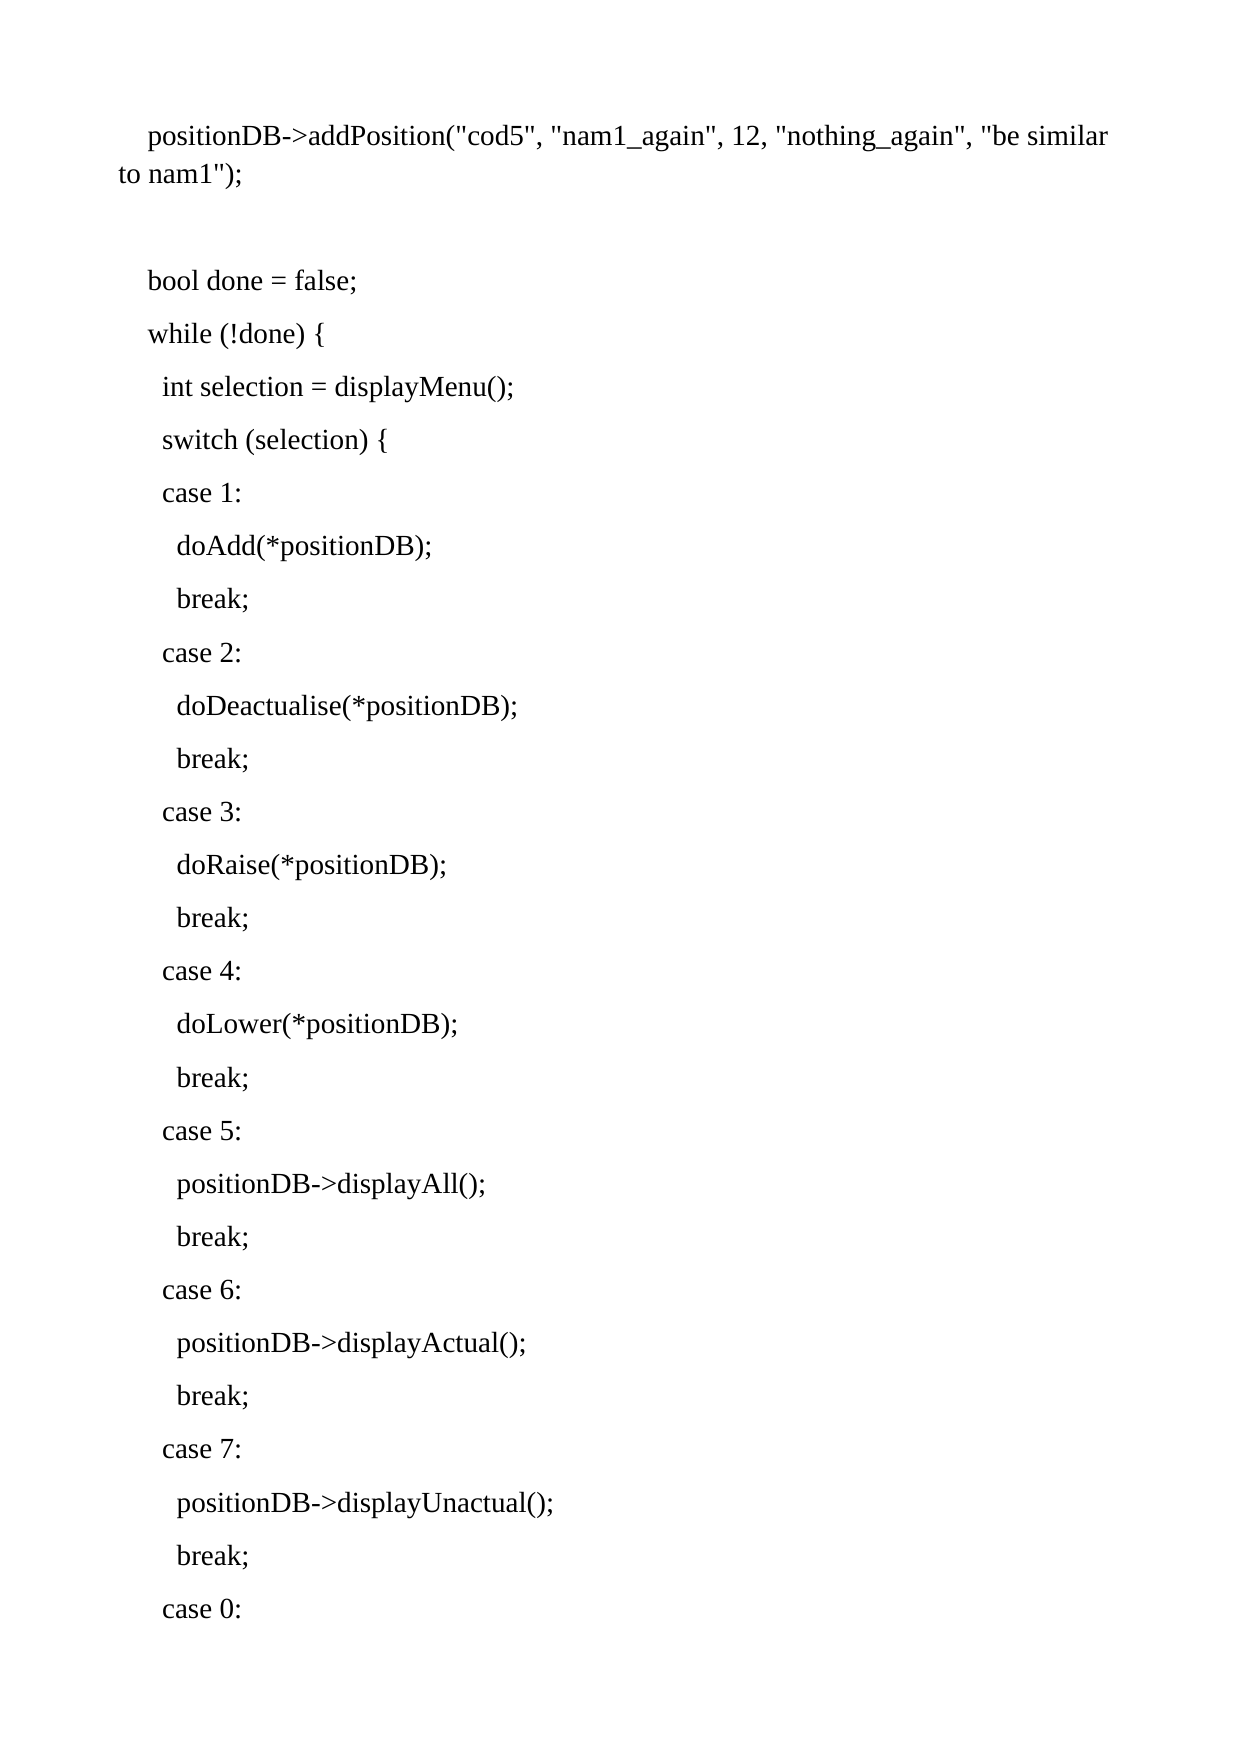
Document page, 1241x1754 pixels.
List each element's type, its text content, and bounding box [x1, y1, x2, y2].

text case 1: [118, 475, 1122, 509]
text positionDB->displayUnactual(); [118, 1485, 1122, 1518]
text doAdd(*positionDB); [118, 528, 1122, 562]
text while (!done) { [118, 316, 1122, 349]
text doRaise(*positionDB); [118, 847, 1122, 881]
text positionDB->displayAll(); [118, 1166, 1122, 1199]
text case 4: [118, 953, 1122, 987]
text break; [118, 741, 1122, 774]
text case 7: [118, 1432, 1122, 1465]
text doDeactualise(*positionDB); [118, 688, 1122, 721]
text int selection = displayMenu(); [118, 369, 1122, 403]
text break; [118, 582, 1122, 615]
text break; [118, 900, 1122, 934]
text break; [118, 1219, 1122, 1253]
text positionDB->displayActual(); [118, 1325, 1122, 1359]
text positionDB->addPosition("cod5", "nam1_again", 12, "nothing_again", "be similar to nam1"); [118, 118, 1122, 190]
text doLower(*positionDB); [118, 1007, 1122, 1040]
text case 6: [118, 1272, 1122, 1306]
text switch (selection) { [118, 422, 1122, 456]
text case 0: [118, 1591, 1122, 1624]
text case 2: [118, 635, 1122, 668]
text break; [118, 1538, 1122, 1571]
text case 3: [118, 794, 1122, 828]
text break; [118, 1378, 1122, 1412]
text case 5: [118, 1113, 1122, 1146]
text bool done = false; [118, 263, 1122, 296]
text break; [118, 1060, 1122, 1093]
